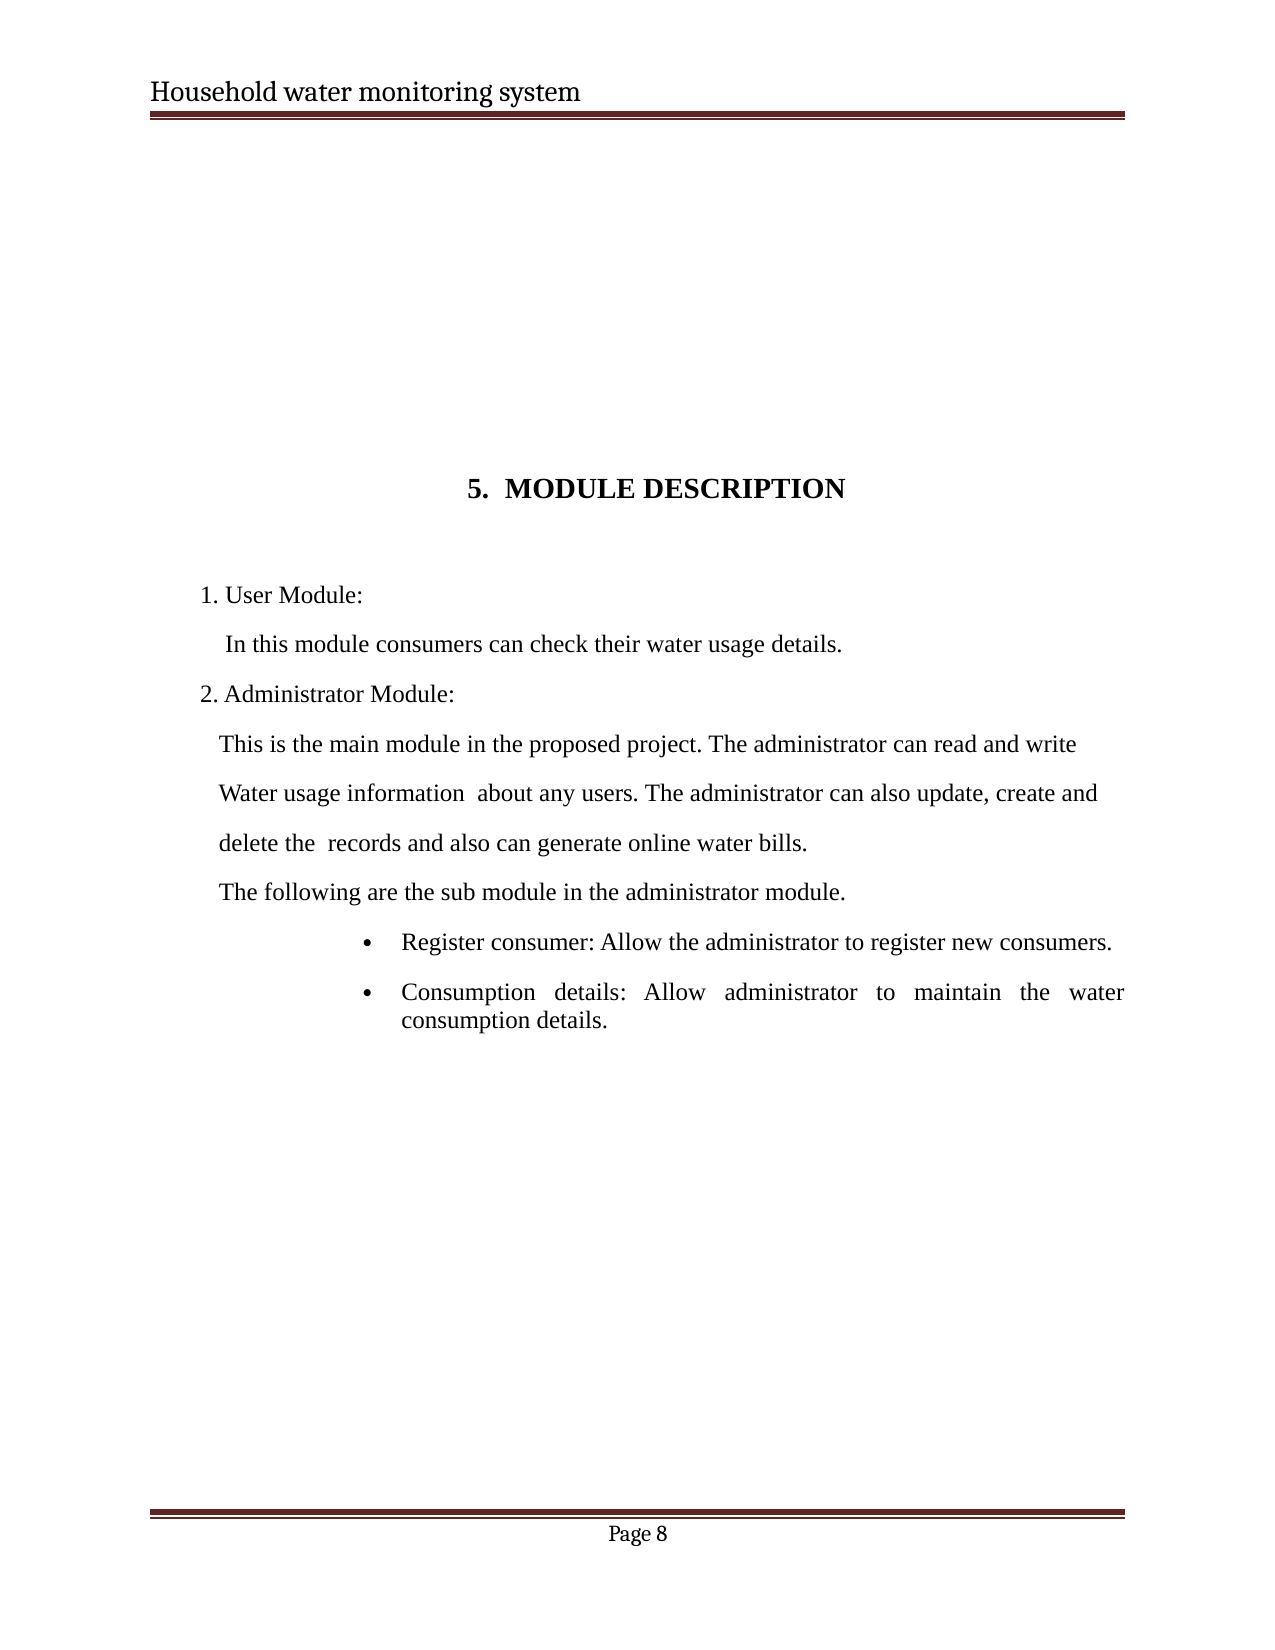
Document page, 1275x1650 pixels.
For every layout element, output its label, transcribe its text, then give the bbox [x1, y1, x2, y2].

text 1. User Module: [150, 580, 1125, 609]
list Register consumer: Allow the administrator to register new consumers. [363, 927, 1125, 956]
text delete the records and also can generate online water bills. [150, 828, 1125, 857]
list MODULE DESCRIPTION [187, 471, 1125, 505]
text The following are the sub module in the administrator module. [150, 877, 1125, 906]
text Water usage information about any users. The administrator can also update, create and [150, 778, 1125, 807]
list Consumption details: Allow administrator to maintain the water consumption details. [363, 977, 1125, 1034]
text This is the main module in the proposed project. The administrator can read and write [150, 729, 1125, 757]
text 2. Administrator Module: [150, 679, 1125, 708]
text In this module consumers can check their water usage details. [150, 629, 1125, 658]
